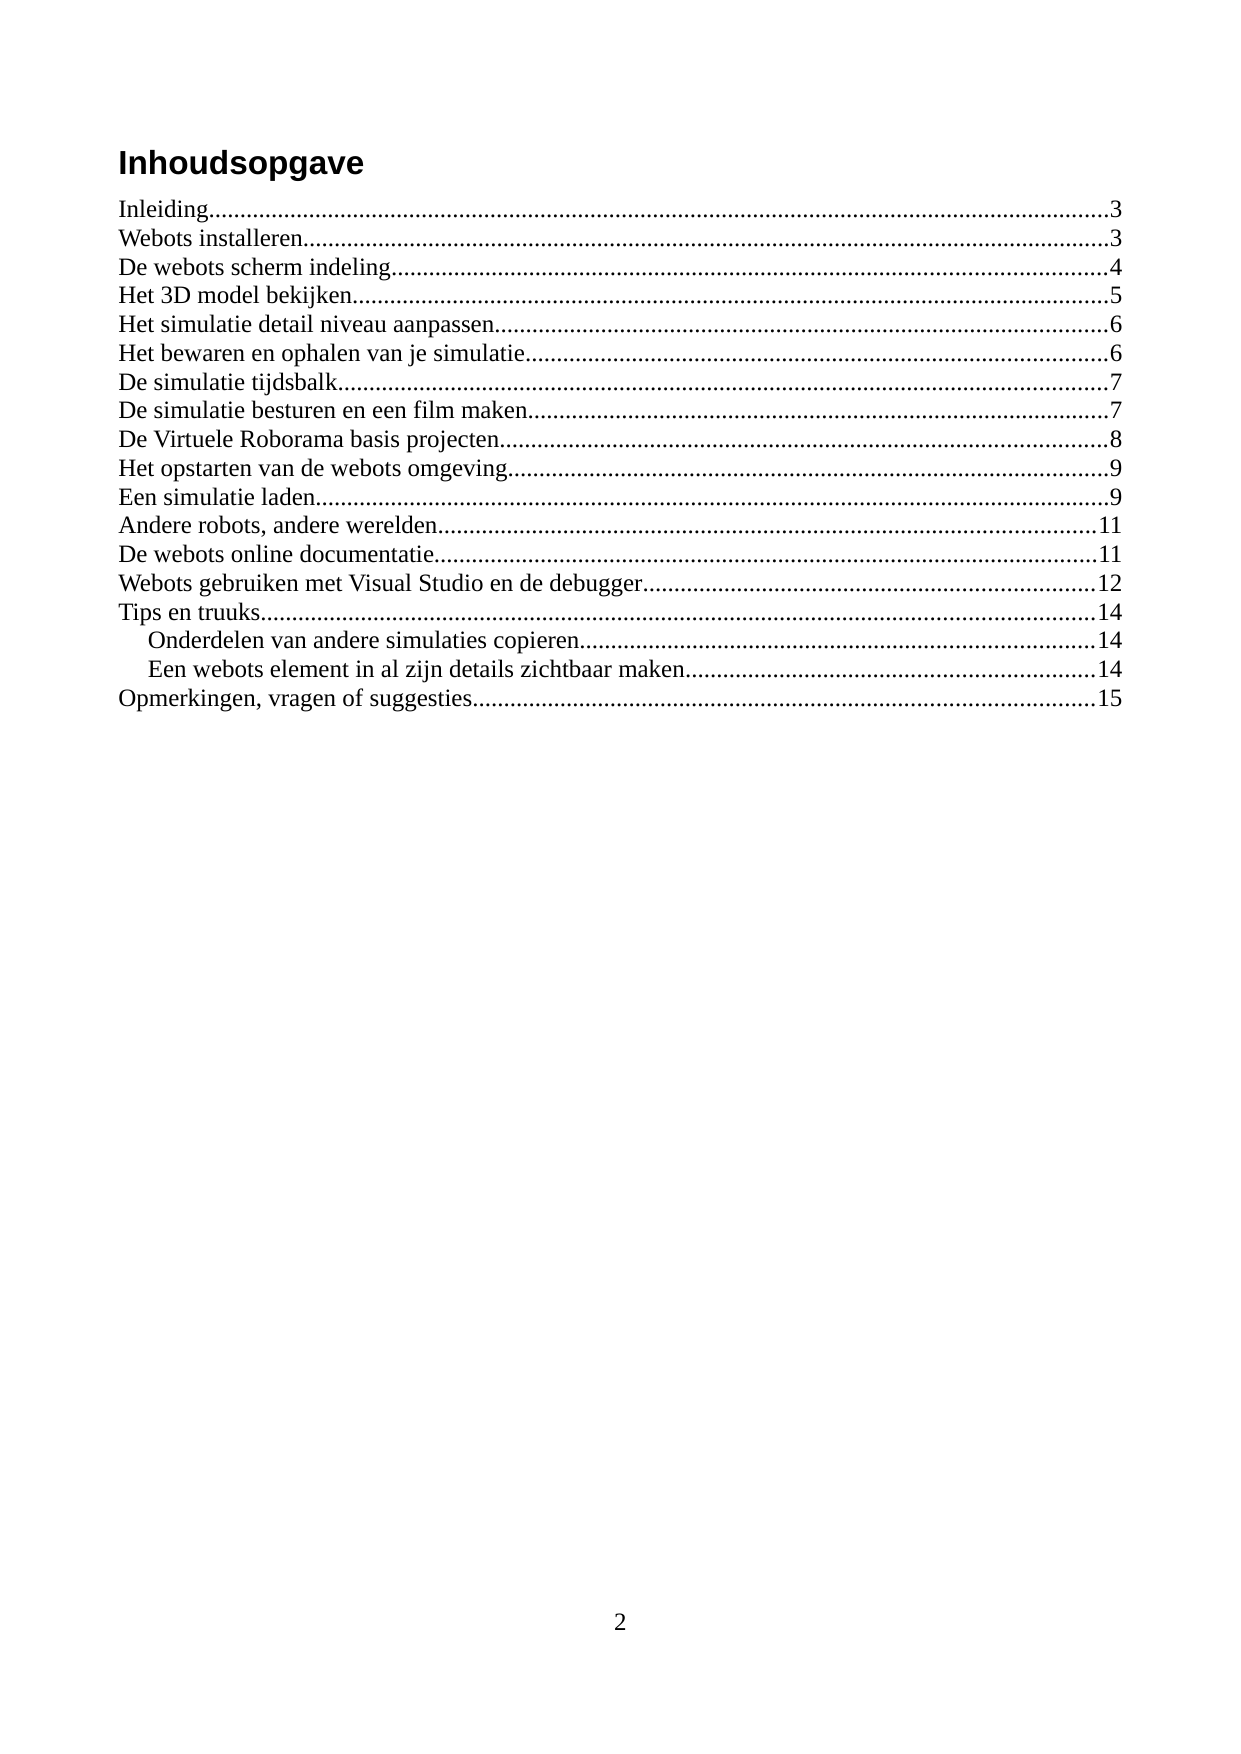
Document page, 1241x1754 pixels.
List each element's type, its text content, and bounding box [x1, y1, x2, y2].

text Andere robots, andere werelden 11 [118, 510, 1122, 539]
text Tips en truuks 14 [118, 597, 1122, 625]
text Een simulatie laden 9 [118, 482, 1122, 510]
text Het simulatie detail niveau aanpassen 6 [118, 309, 1122, 338]
text Het bewaren en ophalen van je simulatie 6 [118, 338, 1122, 367]
text De simulatie tijdsbalk 7 [118, 367, 1122, 395]
text Opmerkingen, vragen of suggesties 15 [118, 683, 1122, 712]
subtitle Inhoudsopgave [118, 143, 1122, 182]
text De webots online documentatie 11 [118, 539, 1122, 568]
text Het opstarten van de webots omgeving 9 [118, 453, 1122, 482]
text Inleiding 3 [118, 194, 1122, 223]
text Een webots element in al zijn details zichtbaar maken 14 [148, 654, 1122, 683]
text Webots installeren 3 [118, 223, 1122, 252]
text Webots gebruiken met Visual Studio en de debugger 12 [118, 568, 1122, 597]
text De simulatie besturen en een film maken 7 [118, 395, 1122, 424]
text Onderdelen van andere simulaties copieren 14 [148, 625, 1122, 654]
text De webots scherm indeling 4 [118, 252, 1122, 280]
text De Virtuele Roborama basis projecten 8 [118, 424, 1122, 453]
text Het 3D model bekijken 5 [118, 280, 1122, 309]
